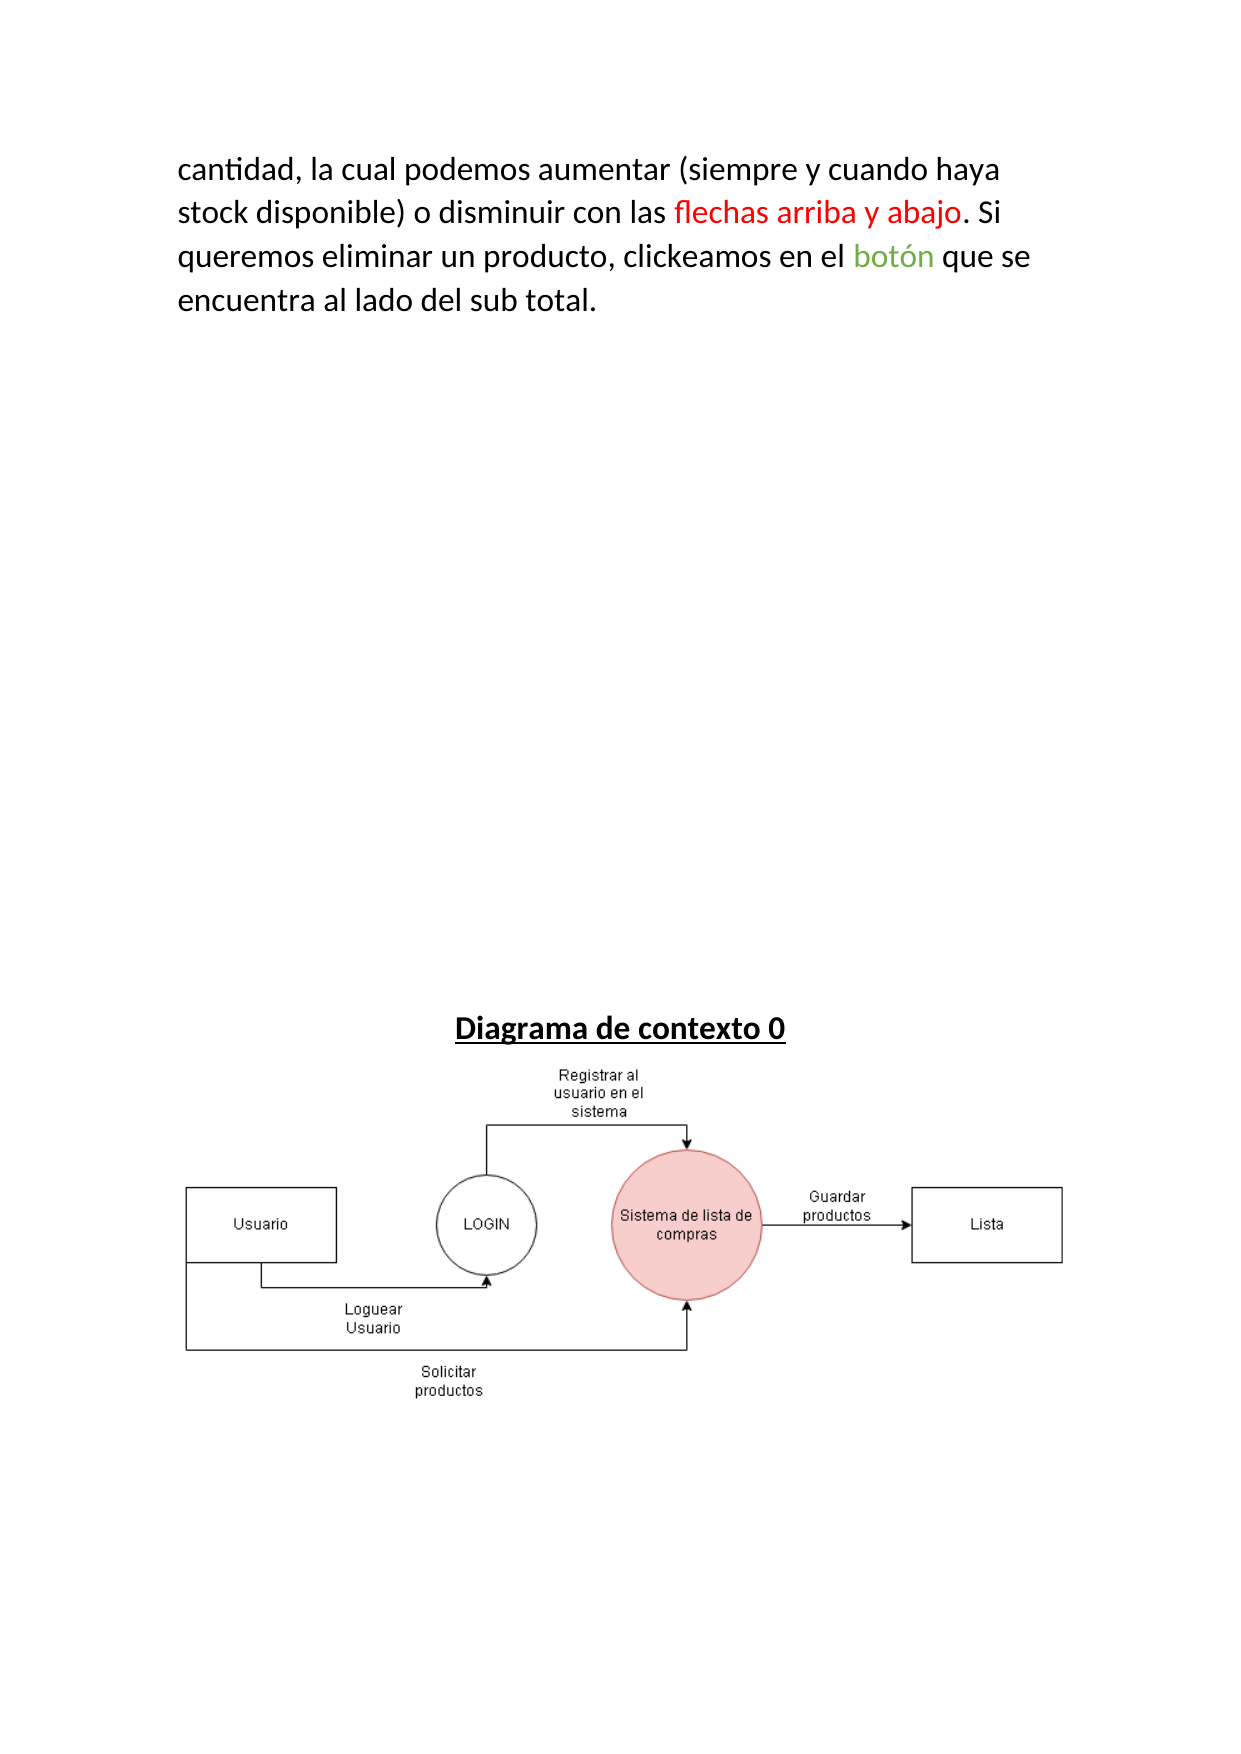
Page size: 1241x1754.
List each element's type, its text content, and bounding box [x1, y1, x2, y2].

text cantidad, la cual podemos aumentar (siempre y cuando haya stock disponible) o disminuir con las flechas arriba y abajo. Si queremos eliminar un producto, clickeamos en el botón que se encuentra al lado del sub total. [177, 148, 1063, 320]
picture [177, 1067, 1063, 1401]
text Diagrama de contexto 0 [177, 1007, 1063, 1048]
